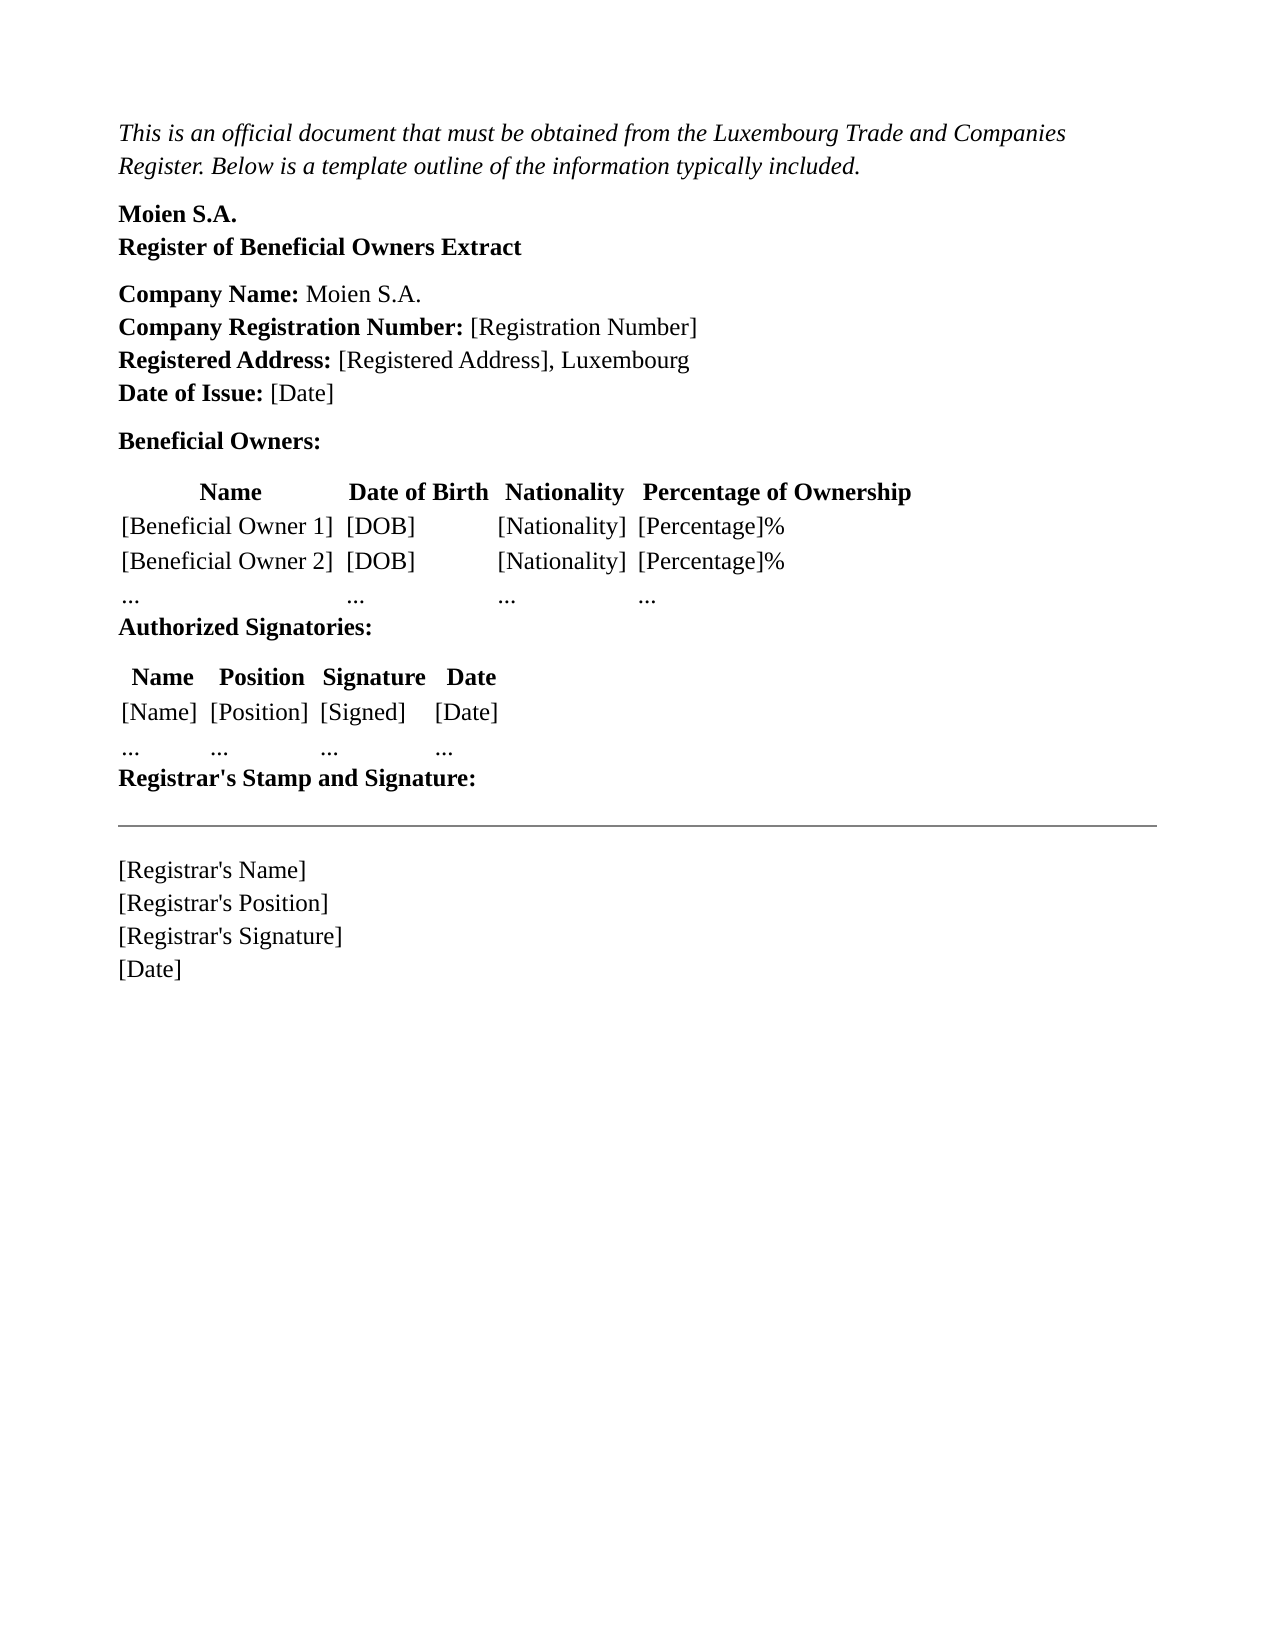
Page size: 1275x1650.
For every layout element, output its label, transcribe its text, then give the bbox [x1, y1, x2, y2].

table_cell [Percentage]% [635, 543, 919, 577]
table_header Signature [317, 660, 432, 694]
text [Registrar's Name] [Registrar's Position] [Registrar's Signature] [Date] [118, 855, 1157, 983]
table_cell [Nationality] [495, 543, 635, 577]
table_cell ... [317, 729, 432, 763]
table_cell ... [207, 729, 317, 763]
table_cell ... [635, 578, 919, 612]
table_header Name [118, 474, 343, 508]
table_cell [DOB] [343, 508, 494, 543]
text This is an official document that must be obtained from the Luxembourg Trade and Companies Register. Below is a template outline of the information typically included. [118, 118, 1157, 180]
text Beneficial Owners: [118, 426, 1157, 455]
table_cell ... [343, 578, 494, 612]
table_cell ... [432, 729, 511, 763]
table_cell [Beneficial Owner 2] [118, 543, 343, 577]
table_cell [Position] [207, 694, 317, 729]
text Moien S.A. Register of Beneficial Owners Extract [118, 199, 1157, 261]
table_header Percentage of Ownership [635, 474, 919, 508]
table_header Nationality [495, 474, 635, 508]
table_cell [Name] [118, 694, 207, 729]
table_cell [Date] [432, 694, 511, 729]
table_header Date [432, 660, 511, 694]
table_cell ... [118, 578, 343, 612]
table_cell [DOB] [343, 543, 494, 577]
table_header Position [207, 660, 317, 694]
table_header Date of Birth [343, 474, 494, 508]
table_cell ... [495, 578, 635, 612]
table_header Name [118, 660, 207, 694]
table_cell [Signed] [317, 694, 432, 729]
table_cell [Percentage]% [635, 508, 919, 543]
table_cell [Nationality] [495, 508, 635, 543]
text Company Name: Moien S.A. Company Registration Number: [Registration Number] Registered Address: [Registered Address], Luxembourg Date of Issue: [Date] [118, 279, 1157, 407]
text Authorized Signatories: [118, 612, 1157, 641]
table_cell [Beneficial Owner 1] [118, 508, 343, 543]
text Registrar's Stamp and Signature: [118, 763, 1157, 792]
table_cell ... [118, 729, 207, 763]
